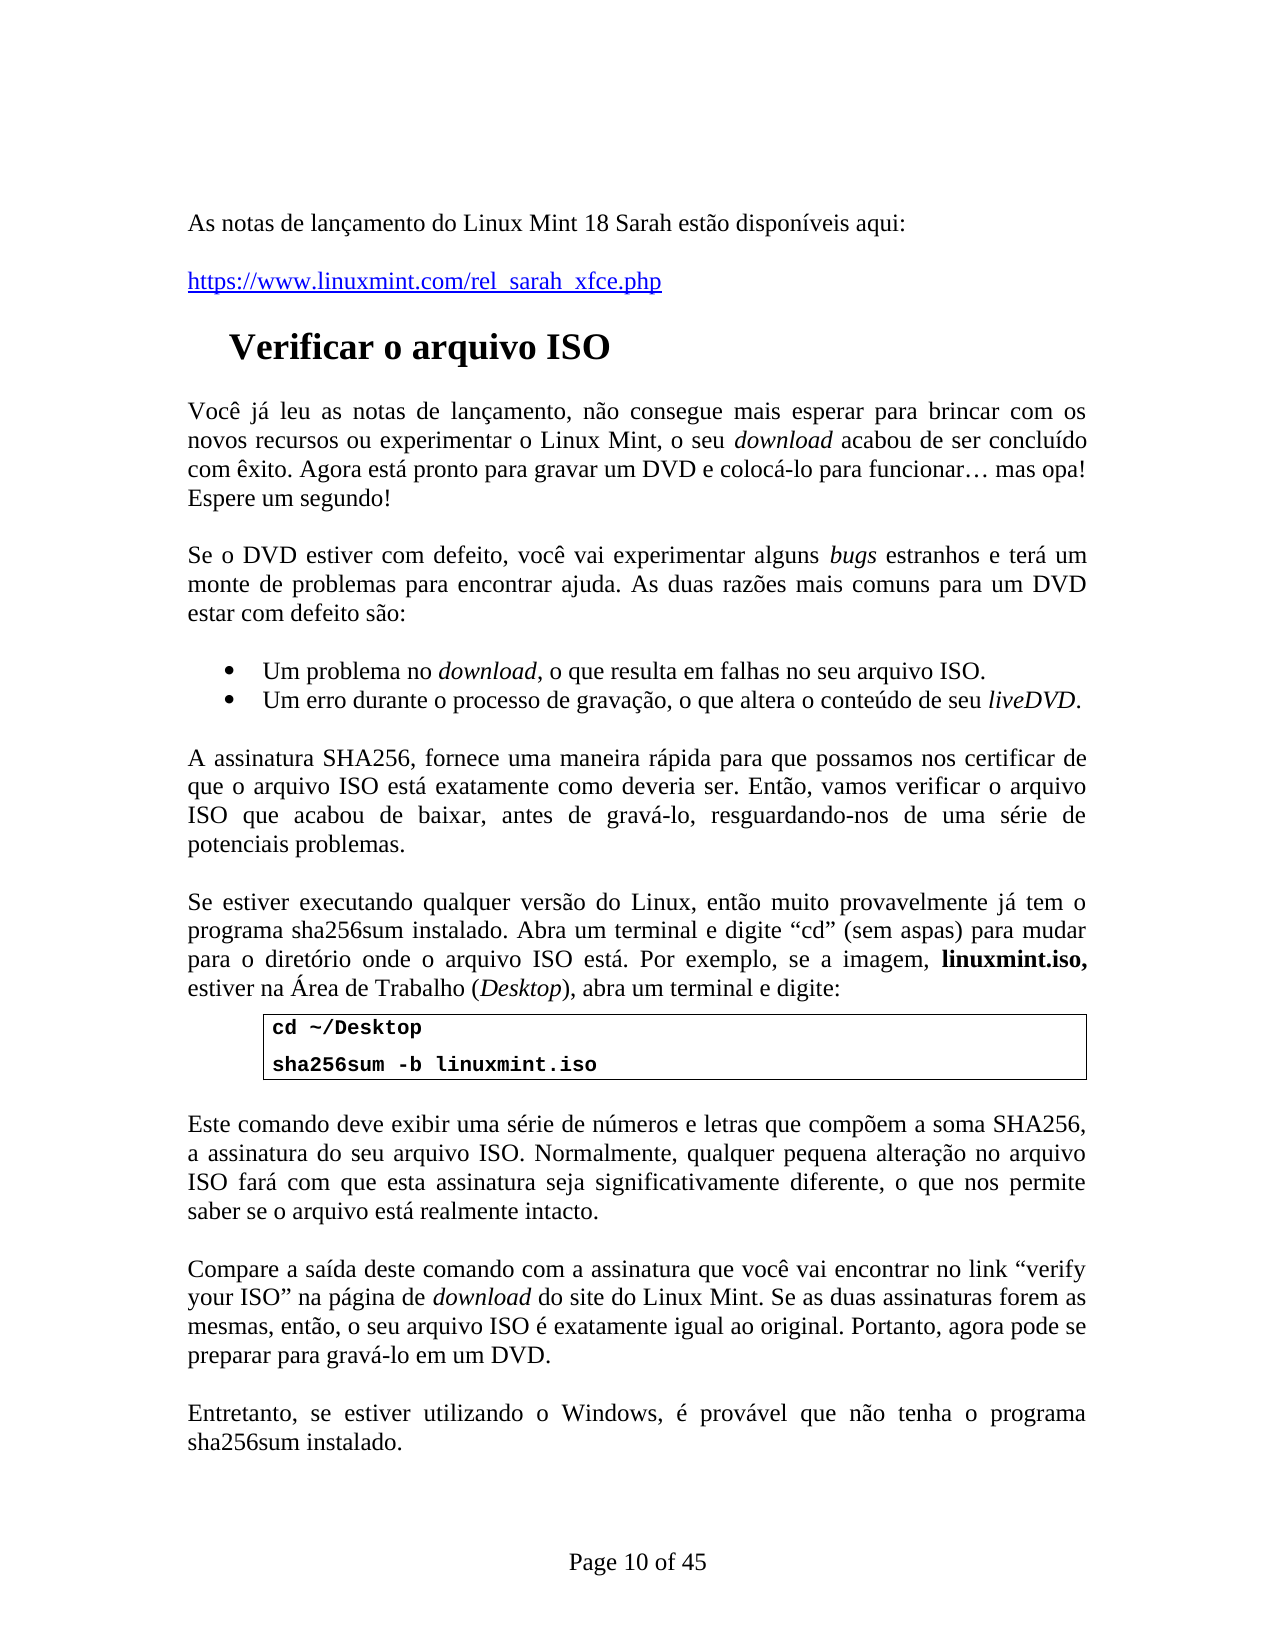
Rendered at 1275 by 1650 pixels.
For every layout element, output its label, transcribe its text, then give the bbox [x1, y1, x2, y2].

list Um problema no download, o que resulta em falhas no seu arquivo ISO. [225, 656, 1087, 685]
text sha256sum -b linuxmint.iso [264, 1050, 1086, 1079]
text Se o DVD estiver com defeito, você vai experimentar alguns bugs estranhos e terá um monte de problemas para encontrar ajuda. As duas razões mais comuns para um DVD estar com defeito são: [187, 541, 1087, 627]
text Compare a saída deste comando com a assinatura que você vai encontrar no link “verify your ISO” na página de download do site do Linux Mint. Se as duas assinaturas forem as mesmas, então, o seu arquivo ISO é exatamente igual ao original. Portanto, agora pode se preparar para gravá-lo em um DVD. [187, 1254, 1087, 1369]
text Se estiver executando qualquer versão do Linux, então muito provavelmente já tem o programa sha256sum instalado. Abra um terminal e digite “cd” (sem aspas) para mudar para o diretório onde o arquivo ISO está. Por exemplo, se a imagem, linuxmint.iso, estiver na Área de Trabalho (Desktop), abra um terminal e digite: [187, 887, 1087, 1002]
text As notas de lançamento do Linux Mint 18 Sarah estão disponíveis aqui: [187, 208, 1087, 237]
list Um erro durante o processo de gravação, o que altera o conteúdo de seu liveDVD. [225, 685, 1087, 713]
text https://www.linuxmint.com/rel_sarah_xfce.php [187, 266, 1087, 295]
text Entretanto, se estiver utilizando o Windows, é provável que não tenha o programa sha256sum instalado. [187, 1398, 1087, 1455]
text A assinatura SHA256, fornece uma maneira rápida para que possamos nos certificar de que o arquivo ISO está exatamente como deveria ser. Então, vamos verificar o arquivo ISO que acabou de baixar, antes de gravá-lo, resguardando-nos de uma série de potenciais problemas. [187, 743, 1087, 858]
subtitle Verificar o arquivo ISO [187, 324, 1087, 367]
text Você já leu as notas de lançamento, não consegue mais esperar para brincar com os novos recursos ou experimentar o Linux Mint, o seu download acabou de ser concluído com êxito. Agora está pronto para gravar um DVD e colocá-lo para funcionar… mas opa! Espere um segundo! [187, 396, 1087, 511]
text cd ~/Desktop [264, 1015, 1086, 1041]
text Este comando deve exibir uma série de números e letras que compõem a soma SHA256, a assinatura do seu arquivo ISO. Normalmente, qualquer pequena alteração no arquivo ISO fará com que esta assinatura seja significativamente diferente, o que nos permite saber se o arquivo está realmente intacto. [187, 1109, 1087, 1224]
